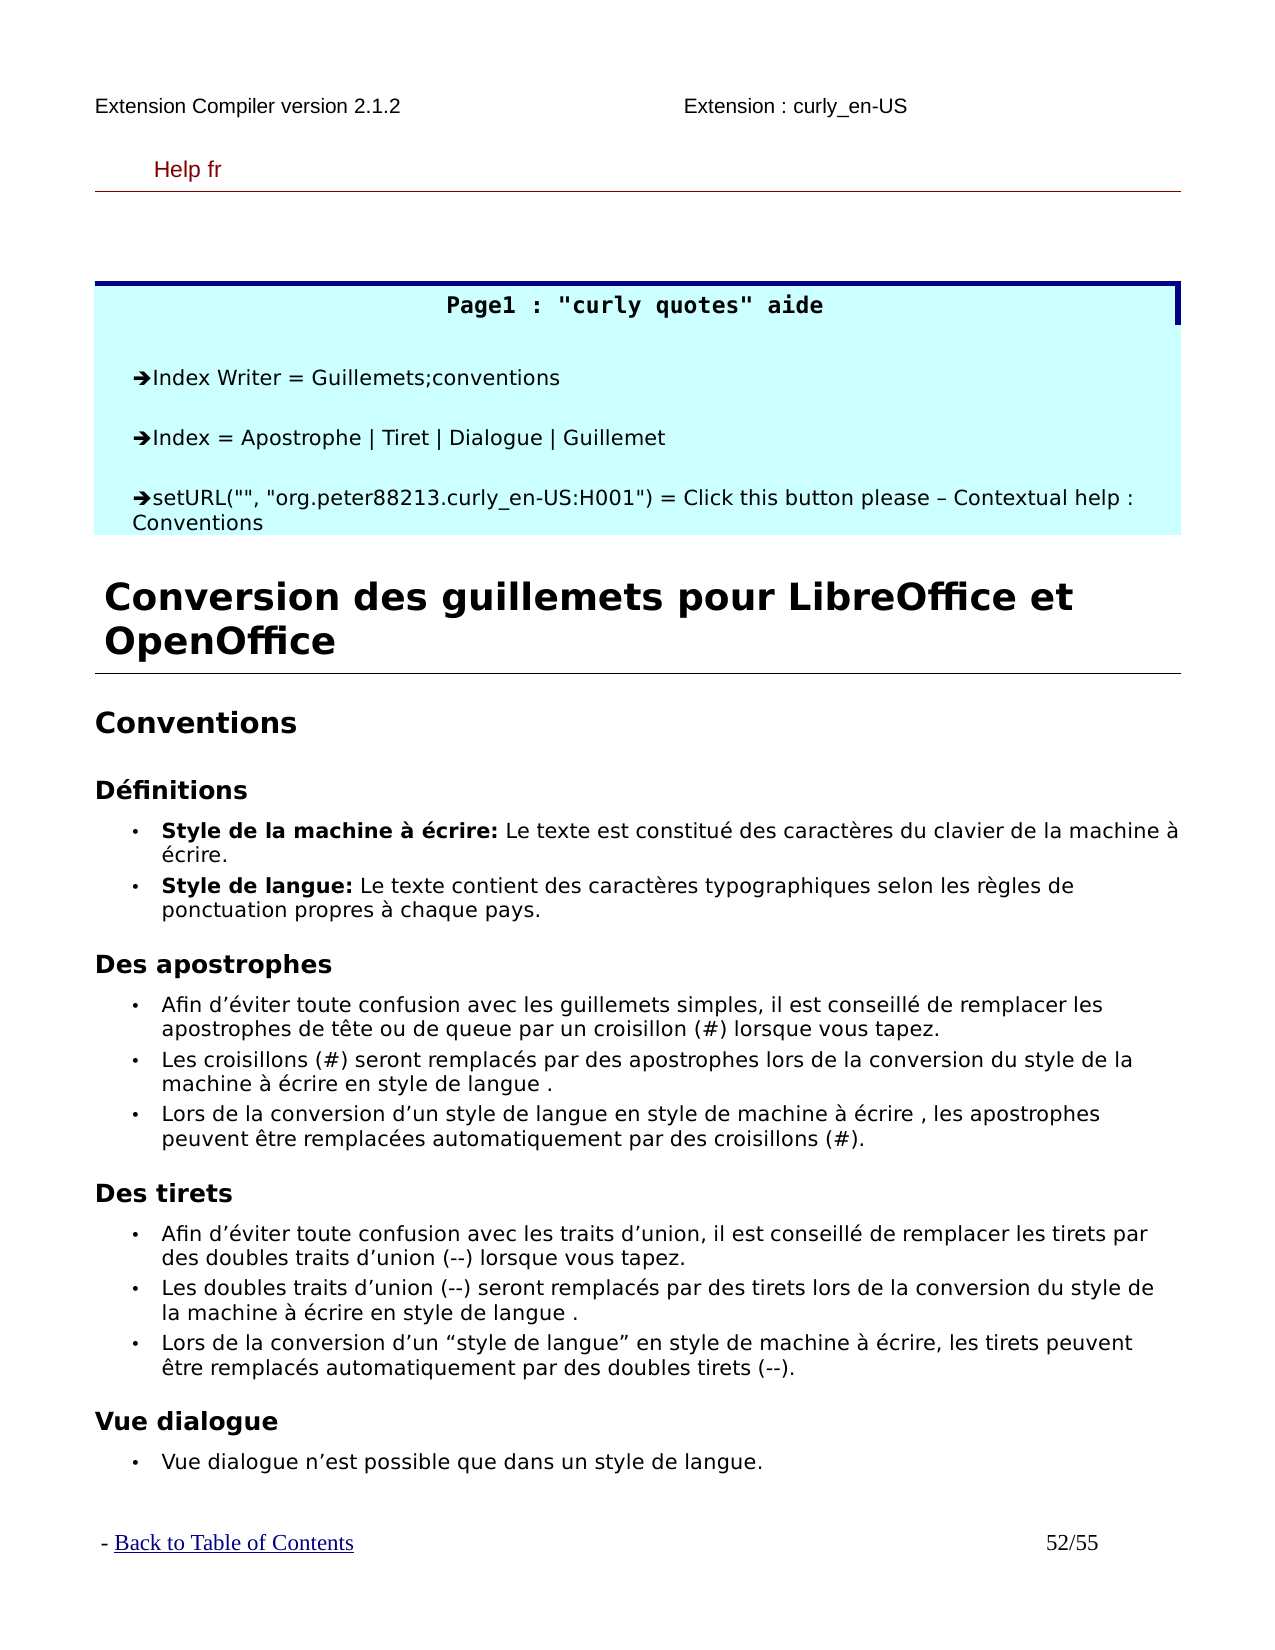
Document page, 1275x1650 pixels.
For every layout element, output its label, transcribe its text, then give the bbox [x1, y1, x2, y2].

list Style de la machine à écrire: Le texte est constitué des caractères du clavier de la machine à écrire. [132, 819, 1181, 868]
list Index Writer = Guillemets;conventions [94, 366, 1181, 391]
list Afin d’éviter toute confusion avec les guillemets simples, il est conseillé de remplacer les apostrophes de tête ou de queue par un croisillon (#) lorsque vous tapez. [132, 993, 1181, 1042]
list Index = Apostrophe | Tiret | Dialogue | Guillemet [94, 426, 1181, 451]
list Afin d’éviter toute confusion avec les traits d’union, il est conseillé de remplacer les tirets par des doubles traits d’union (--) lorsque vous tapez. [132, 1221, 1181, 1270]
text Vue dialogue [94, 1408, 1181, 1437]
list Les doubles traits d’union (--) seront remplacés par des tirets lors de la conversion du style de la machine à écrire en style de langue . [132, 1276, 1181, 1325]
text Définitions [94, 776, 1181, 805]
list Vue dialogue n’est possible que dans un style de langue. [132, 1450, 1181, 1475]
text Help fr [94, 147, 1181, 192]
list setURL("", "org.peter88213.curly_en-US:H001") = Click this button please – Contextual help : Conventions [94, 486, 1181, 535]
text Conversion des guillemets pour LibreOffice et OpenOffice [94, 566, 1181, 673]
text Page1 : "curly quotes" aide [94, 282, 1175, 325]
list Lors de la conversion d’un “style de langue” en style de machine à écrire, les tirets peuvent être remplacés automatiquement par des doubles tirets (--). [132, 1331, 1181, 1380]
list Style de langue: Le texte contient des caractères typographiques selon les règles de ponctuation propres à chaque pays. [132, 873, 1181, 922]
list Les croisillons (#) seront remplacés par des apostrophes lors de la conversion du style de la machine à écrire en style de langue . [132, 1047, 1181, 1096]
text Conventions [94, 707, 1181, 741]
list Lors de la conversion d’un style de langue en style de machine à écrire , les apostrophes peuvent être remplacées automatiquement par des croisillons (#). [132, 1102, 1181, 1151]
text Des apostrophes [94, 950, 1181, 979]
text Des tirets [94, 1179, 1181, 1208]
